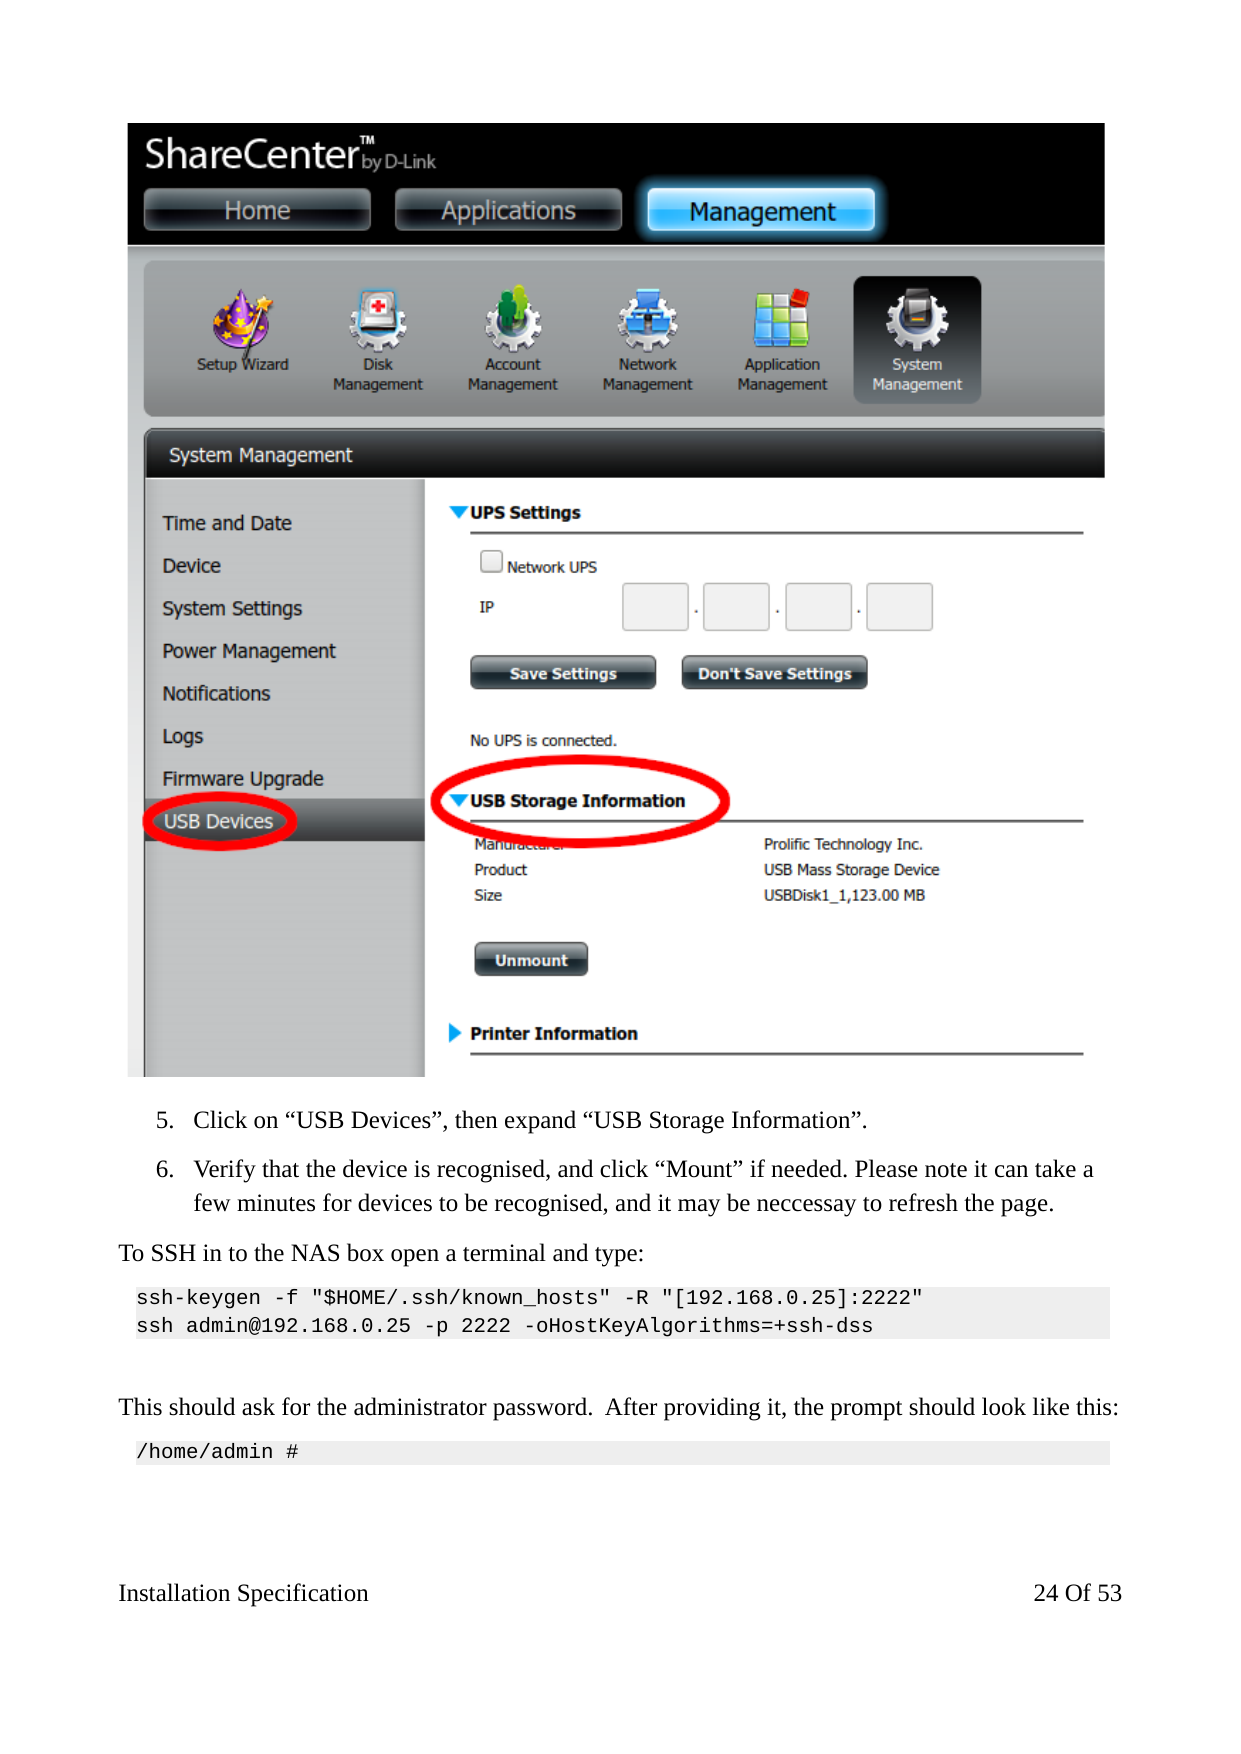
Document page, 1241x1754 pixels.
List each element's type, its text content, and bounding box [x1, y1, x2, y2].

list Verify that the device is recognised, and click “Mount” if needed. Please note it can take a few minutes for devices to be recognised, and it may be neccessay to refresh the page. [156, 1154, 1122, 1217]
list Click on “USB Devices”, then expand “USB Storage Information”. [156, 1105, 1122, 1134]
text To SSH in to the NAS box open a terminal and type: [118, 1238, 1122, 1266]
picture [127, 123, 1105, 1077]
text This should ask for the administrator password. After providing it, the prompt should look like this: [118, 1392, 1122, 1421]
text ssh admin@192.168.0.25 -p 2222 -oHostKeyAlgorithms=+ssh-dss [136, 1315, 1110, 1339]
text ssh-keygen -f "$HOME/.ssh/known_hosts" -R "[192.168.0.25]:2222" [136, 1287, 1110, 1310]
text /home/admin # [136, 1441, 1110, 1465]
